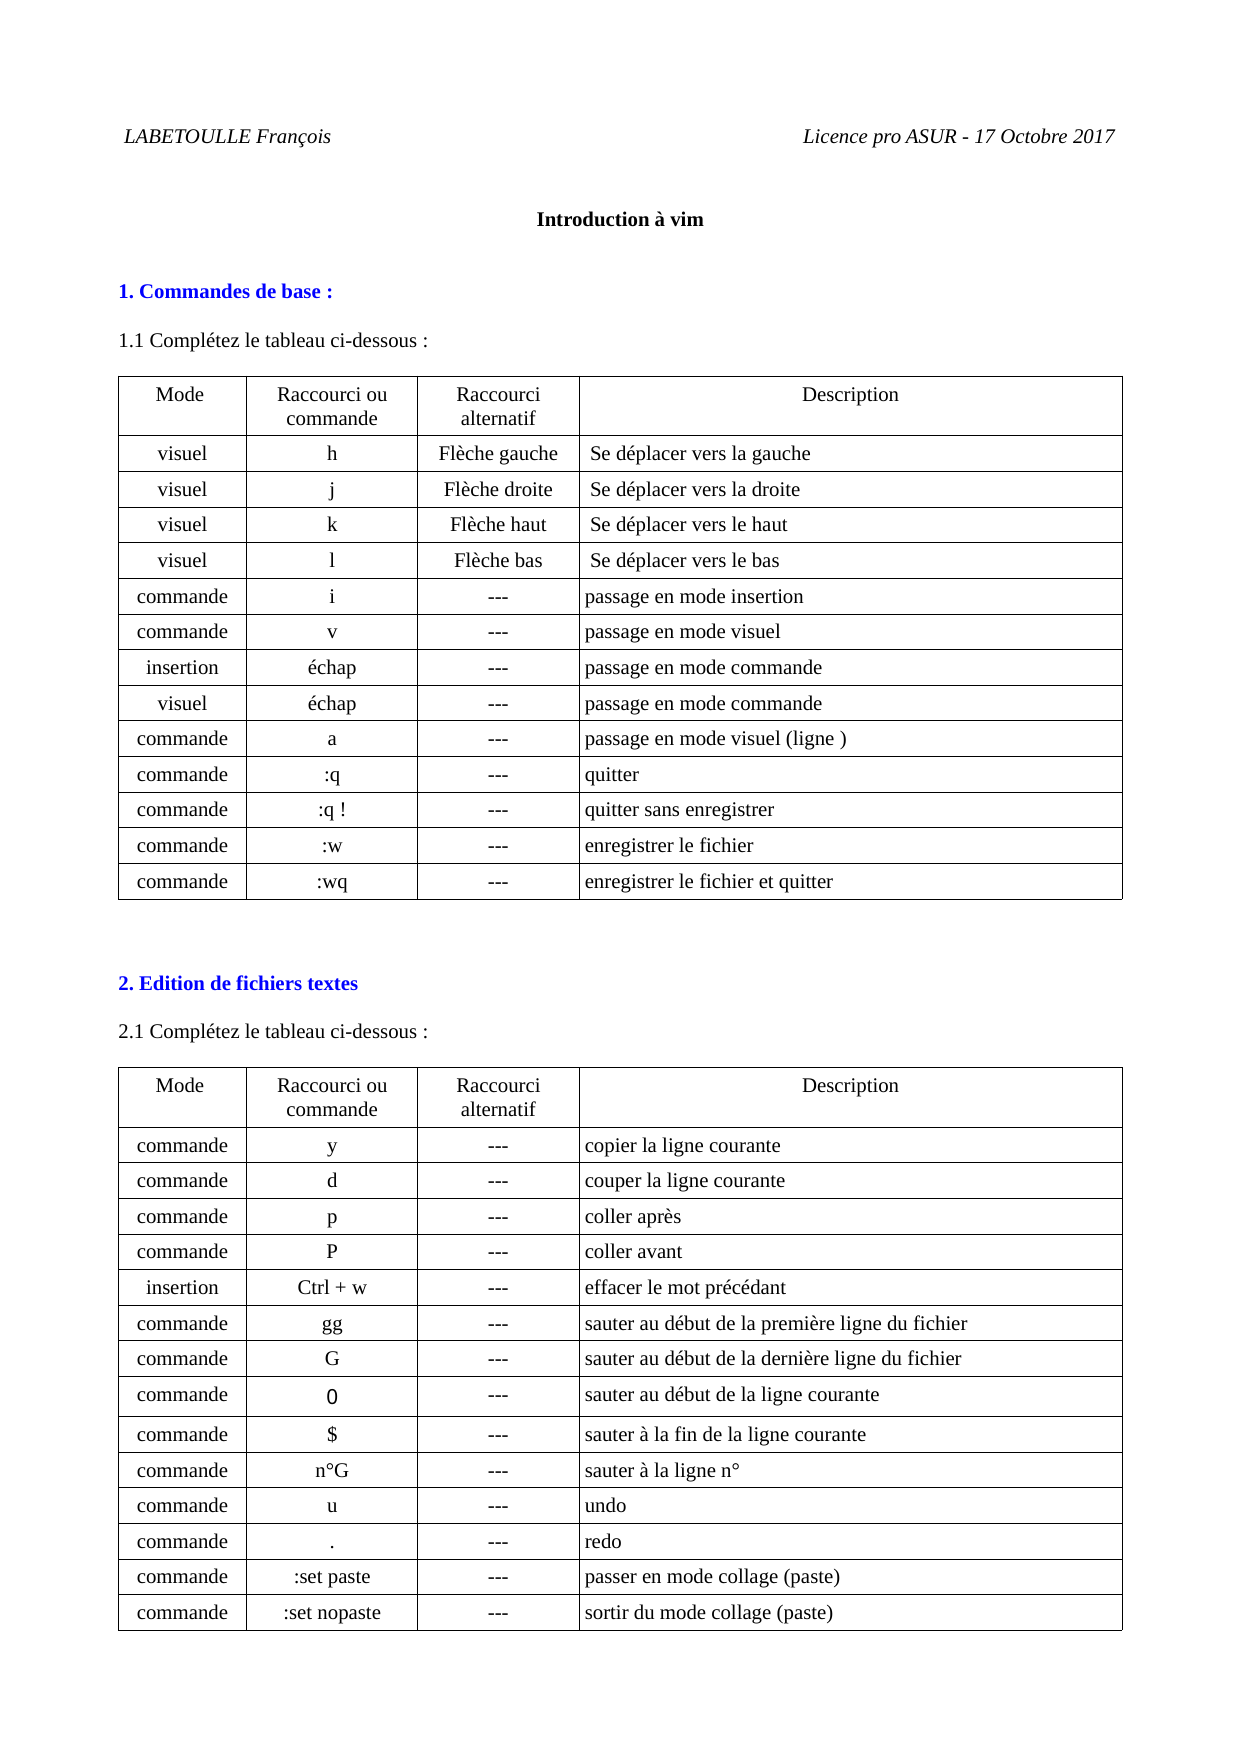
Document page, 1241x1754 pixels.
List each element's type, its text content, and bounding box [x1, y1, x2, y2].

table_header Raccourci ou commande [247, 1068, 417, 1127]
table_cell commande [119, 1235, 246, 1269]
table_cell --- [418, 793, 579, 827]
table_cell p [247, 1199, 417, 1233]
text 1. Commandes de base : [118, 279, 1122, 303]
table_cell sauter au début de la ligne courante [580, 1377, 1122, 1416]
table_cell --- [418, 1524, 579, 1558]
table_cell commande [119, 1488, 246, 1523]
table_cell k [247, 508, 417, 542]
table_cell commande [119, 1417, 246, 1452]
table_cell commande [119, 721, 246, 756]
table_cell gg [247, 1306, 417, 1340]
table_cell j [247, 472, 417, 507]
table_cell $ [247, 1417, 417, 1452]
table_cell :q [247, 757, 417, 792]
table_cell enregistrer le fichier et quitter [580, 864, 1122, 898]
table_cell commande [119, 1560, 246, 1594]
table_cell --- [418, 1417, 579, 1452]
table_cell :wq [247, 864, 417, 898]
table_cell :q ! [247, 793, 417, 827]
table_cell commande [119, 1199, 246, 1233]
table_cell Flèche haut [418, 508, 579, 542]
table_cell Se déplacer vers le haut [580, 508, 1122, 542]
table_cell a [247, 721, 417, 756]
table_cell Se déplacer vers la gauche [580, 436, 1122, 471]
table_cell --- [418, 1341, 579, 1376]
table_cell --- [418, 615, 579, 649]
table_header Raccourci ou commande [247, 377, 417, 435]
table_cell :set nopaste [247, 1595, 417, 1630]
table_cell coller après [580, 1199, 1122, 1233]
table_cell n°G [247, 1453, 417, 1487]
table_cell sauter à la ligne n° [580, 1453, 1122, 1487]
table_cell --- [418, 579, 579, 613]
table_cell --- [418, 686, 579, 720]
table_cell --- [418, 650, 579, 685]
table_cell --- [418, 1560, 579, 1594]
table_cell commande [119, 757, 246, 792]
table_cell Se déplacer vers le bas [580, 543, 1122, 578]
table_cell h [247, 436, 417, 471]
table_cell passer en mode collage (paste) [580, 1560, 1122, 1594]
table_cell sortir du mode collage (paste) [580, 1595, 1122, 1630]
table_cell sauter à la fin de la ligne courante [580, 1417, 1122, 1452]
table_cell visuel [119, 472, 246, 507]
text Introduction à vim [118, 207, 1122, 231]
table_cell redo [580, 1524, 1122, 1558]
table_cell G [247, 1341, 417, 1376]
table_cell Flèche gauche [418, 436, 579, 471]
table_cell --- [418, 1595, 579, 1630]
table_cell commande [119, 1595, 246, 1630]
table_cell enregistrer le fichier [580, 828, 1122, 863]
table_cell y [247, 1128, 417, 1162]
table_header Raccourci alternatif [418, 1068, 579, 1127]
table_cell échap [247, 650, 417, 685]
table_cell coller avant [580, 1235, 1122, 1269]
table_cell visuel [119, 686, 246, 720]
table_cell passage en mode visuel [580, 615, 1122, 649]
table_cell visuel [119, 508, 246, 542]
table_cell commande [119, 615, 246, 649]
table_cell :w [247, 828, 417, 863]
table_cell commande [119, 1377, 246, 1416]
table_cell commande [119, 579, 246, 613]
table_cell effacer le mot précédant [580, 1270, 1122, 1305]
table_cell commande [119, 793, 246, 827]
table_cell commande [119, 1128, 246, 1162]
table_cell visuel [119, 436, 246, 471]
table_cell échap [247, 686, 417, 720]
table_cell v [247, 615, 417, 649]
table_cell commande [119, 1524, 246, 1558]
table_cell sauter au début de la première ligne du fichier [580, 1306, 1122, 1340]
table_cell --- [418, 757, 579, 792]
table_cell insertion [119, 1270, 246, 1305]
table_cell --- [418, 1235, 579, 1269]
table_header Description [580, 377, 1122, 435]
table_cell sauter au début de la dernière ligne du fichier [580, 1341, 1122, 1376]
table_cell :set paste [247, 1560, 417, 1594]
table_cell couper la ligne courante [580, 1163, 1122, 1198]
table_cell quitter sans enregistrer [580, 793, 1122, 827]
table_cell commande [119, 1163, 246, 1198]
table_cell d [247, 1163, 417, 1198]
table_cell --- [418, 1488, 579, 1523]
table_cell Ctrl + w [247, 1270, 417, 1305]
table_cell commande [119, 1341, 246, 1376]
table_cell --- [418, 828, 579, 863]
table_cell --- [418, 1163, 579, 1198]
table_cell insertion [119, 650, 246, 685]
table_cell quitter [580, 757, 1122, 792]
table_cell --- [418, 1377, 579, 1416]
table_header Mode [119, 1068, 246, 1127]
table_cell commande [119, 864, 246, 898]
table_cell commande [119, 1453, 246, 1487]
table_cell passage en mode insertion [580, 579, 1122, 613]
table_cell copier la ligne courante [580, 1128, 1122, 1162]
table_cell --- [418, 1199, 579, 1233]
table_cell undo [580, 1488, 1122, 1523]
table_cell 0 [247, 1377, 417, 1416]
table_cell --- [418, 1453, 579, 1487]
table_cell i [247, 579, 417, 613]
table_header Description [580, 1068, 1122, 1127]
table_cell . [247, 1524, 417, 1558]
table_header Mode [119, 377, 246, 435]
table_cell --- [418, 721, 579, 756]
table_cell commande [119, 1306, 246, 1340]
table_header Raccourci alternatif [418, 377, 579, 435]
table_cell --- [418, 864, 579, 898]
table_cell passage en mode commande [580, 650, 1122, 685]
table_cell passage en mode commande [580, 686, 1122, 720]
table_cell --- [418, 1270, 579, 1305]
table_cell P [247, 1235, 417, 1269]
text 1.1 Complétez le tableau ci-dessous : [118, 327, 1122, 352]
table_cell --- [418, 1128, 579, 1162]
table_cell --- [418, 1306, 579, 1340]
table_cell commande [119, 828, 246, 863]
table_cell passage en mode visuel (ligne ) [580, 721, 1122, 756]
table_cell Se déplacer vers la droite [580, 472, 1122, 507]
table_cell l [247, 543, 417, 578]
table_cell u [247, 1488, 417, 1523]
table_cell Flèche bas [418, 543, 579, 578]
text 2.1 Complétez le tableau ci-dessous : [118, 1019, 1122, 1043]
table_cell Flèche droite [418, 472, 579, 507]
table_cell visuel [119, 543, 246, 578]
text 2. Edition de fichiers textes [118, 971, 1122, 995]
